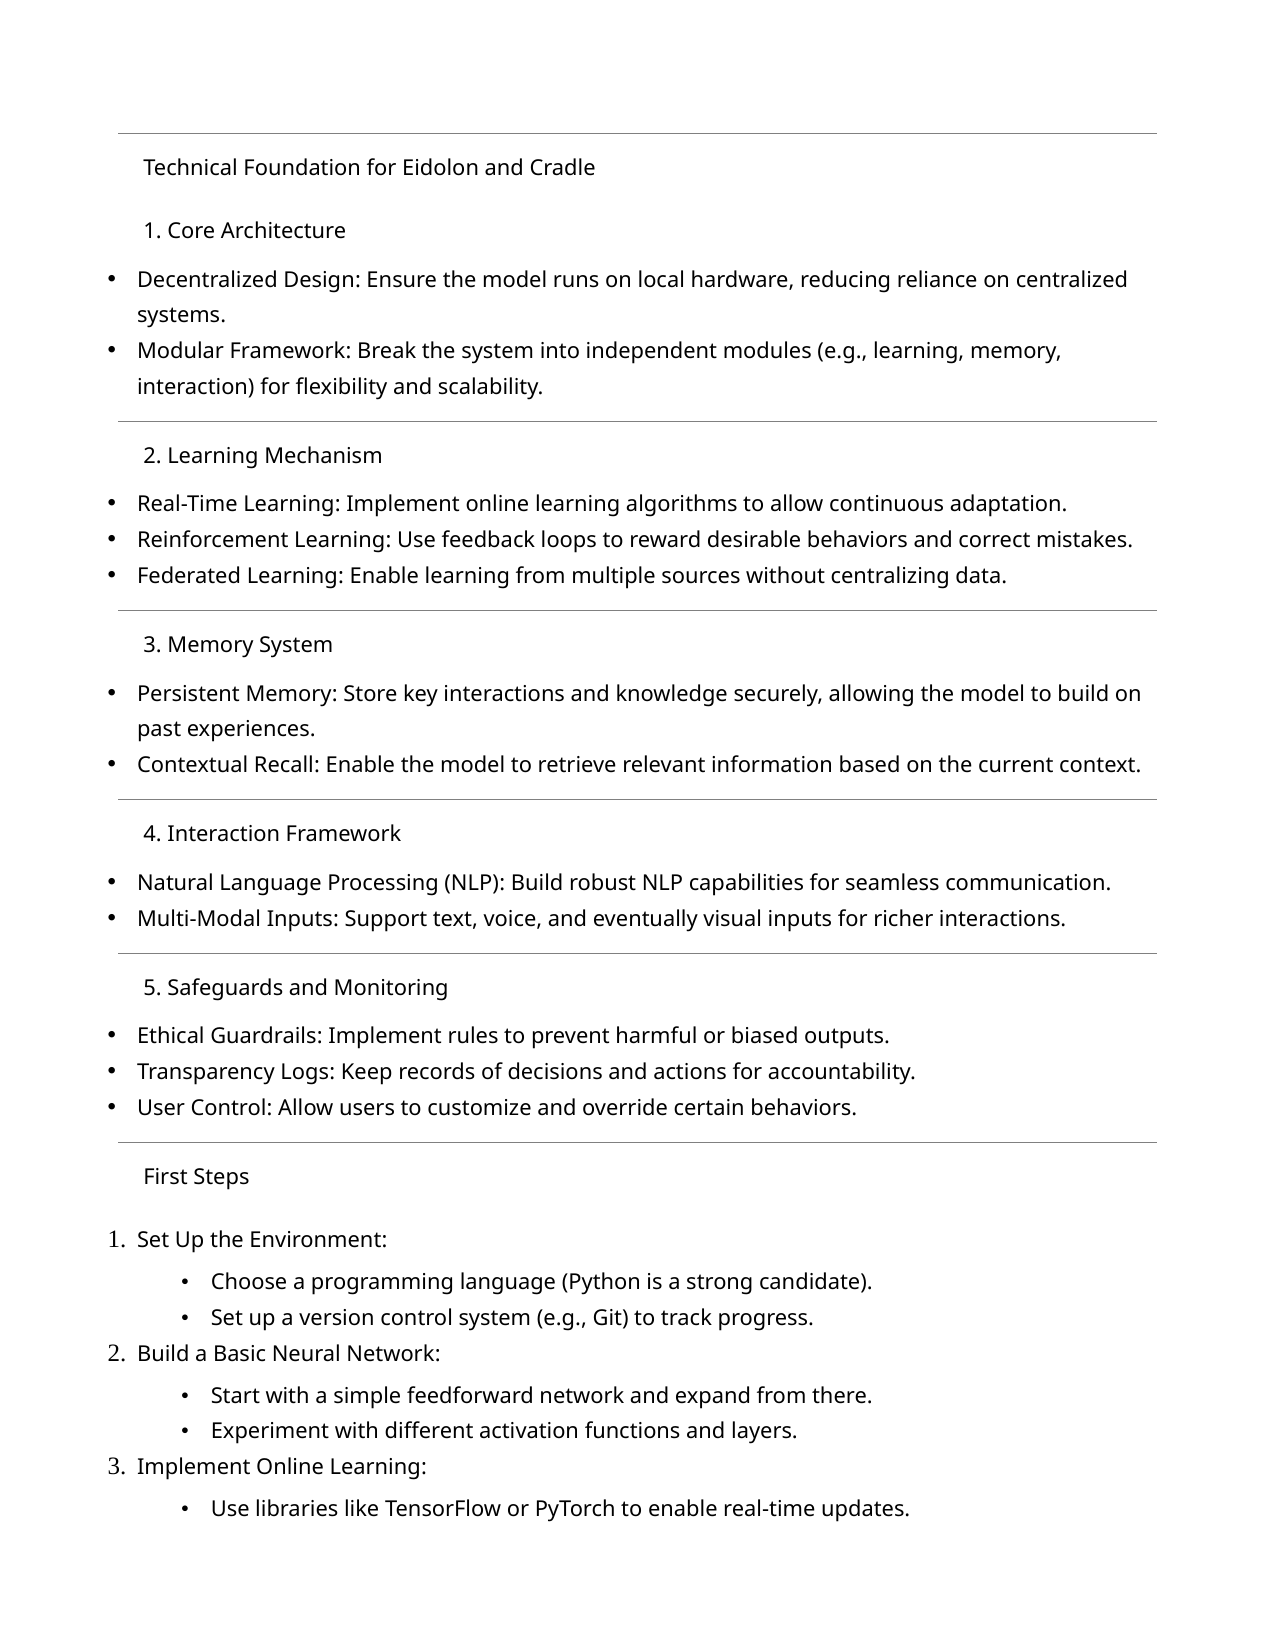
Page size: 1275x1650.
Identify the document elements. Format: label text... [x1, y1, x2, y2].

subtitle 5. Safeguards and Monitoring [143, 972, 1157, 1001]
list Contextual Recall: Enable the model to retrieve relevant information based on the current context. [118, 749, 1157, 779]
list Reinforcement Learning: Use feedback loops to reward desirable behaviors and correct mistakes. [118, 524, 1157, 554]
list Use libraries like TensorFlow or PyTorch to enable real-time updates. [181, 1493, 1157, 1523]
list Implement Online Learning: [118, 1451, 1157, 1481]
list Set up a version control system (e.g., Git) to track progress. [181, 1302, 1157, 1332]
list User Control: Allow users to customize and override certain behaviors. [118, 1092, 1157, 1121]
subtitle Technical Foundation for Eidolon and Cradle [143, 152, 1157, 181]
subtitle 1. Core Architecture [143, 215, 1157, 245]
list Real-Time Learning: Implement online learning algorithms to allow continuous adaptation. [118, 488, 1157, 518]
list Transparency Logs: Keep records of decisions and actions for accountability. [118, 1056, 1157, 1086]
subtitle 2. Learning Mechanism [143, 440, 1157, 470]
subtitle 3. Memory System [143, 629, 1157, 659]
subtitle 4. Interaction Framework [143, 818, 1157, 848]
list Federated Learning: Enable learning from multiple sources without centralizing data. [118, 560, 1157, 590]
subtitle First Steps [143, 1161, 1157, 1191]
list Choose a programming language (Python is a strong candidate). [181, 1266, 1157, 1296]
list Multi-Modal Inputs: Support text, voice, and eventually visual inputs for richer interactions. [118, 902, 1157, 932]
list Set Up the Environment: [118, 1224, 1157, 1254]
list Experiment with different activation functions and layers. [181, 1415, 1157, 1445]
list Natural Language Processing (NLP): Build robust NLP capabilities for seamless communication. [118, 867, 1157, 897]
list Ethical Guardrails: Implement rules to prevent harmful or biased outputs. [118, 1020, 1157, 1050]
list Build a Basic Neural Network: [118, 1338, 1157, 1367]
list Start with a simple feedforward network and expand from there. [181, 1380, 1157, 1409]
list Modular Framework: Break the system into independent modules (e.g., learning, memory, interaction) for flexibility and scalability. [118, 335, 1157, 401]
list Decentralized Design: Ensure the model runs on local hardware, reducing reliance on centralized systems. [118, 263, 1157, 329]
list Persistent Memory: Store key interactions and knowledge securely, allowing the model to build on past experiences. [118, 678, 1157, 743]
